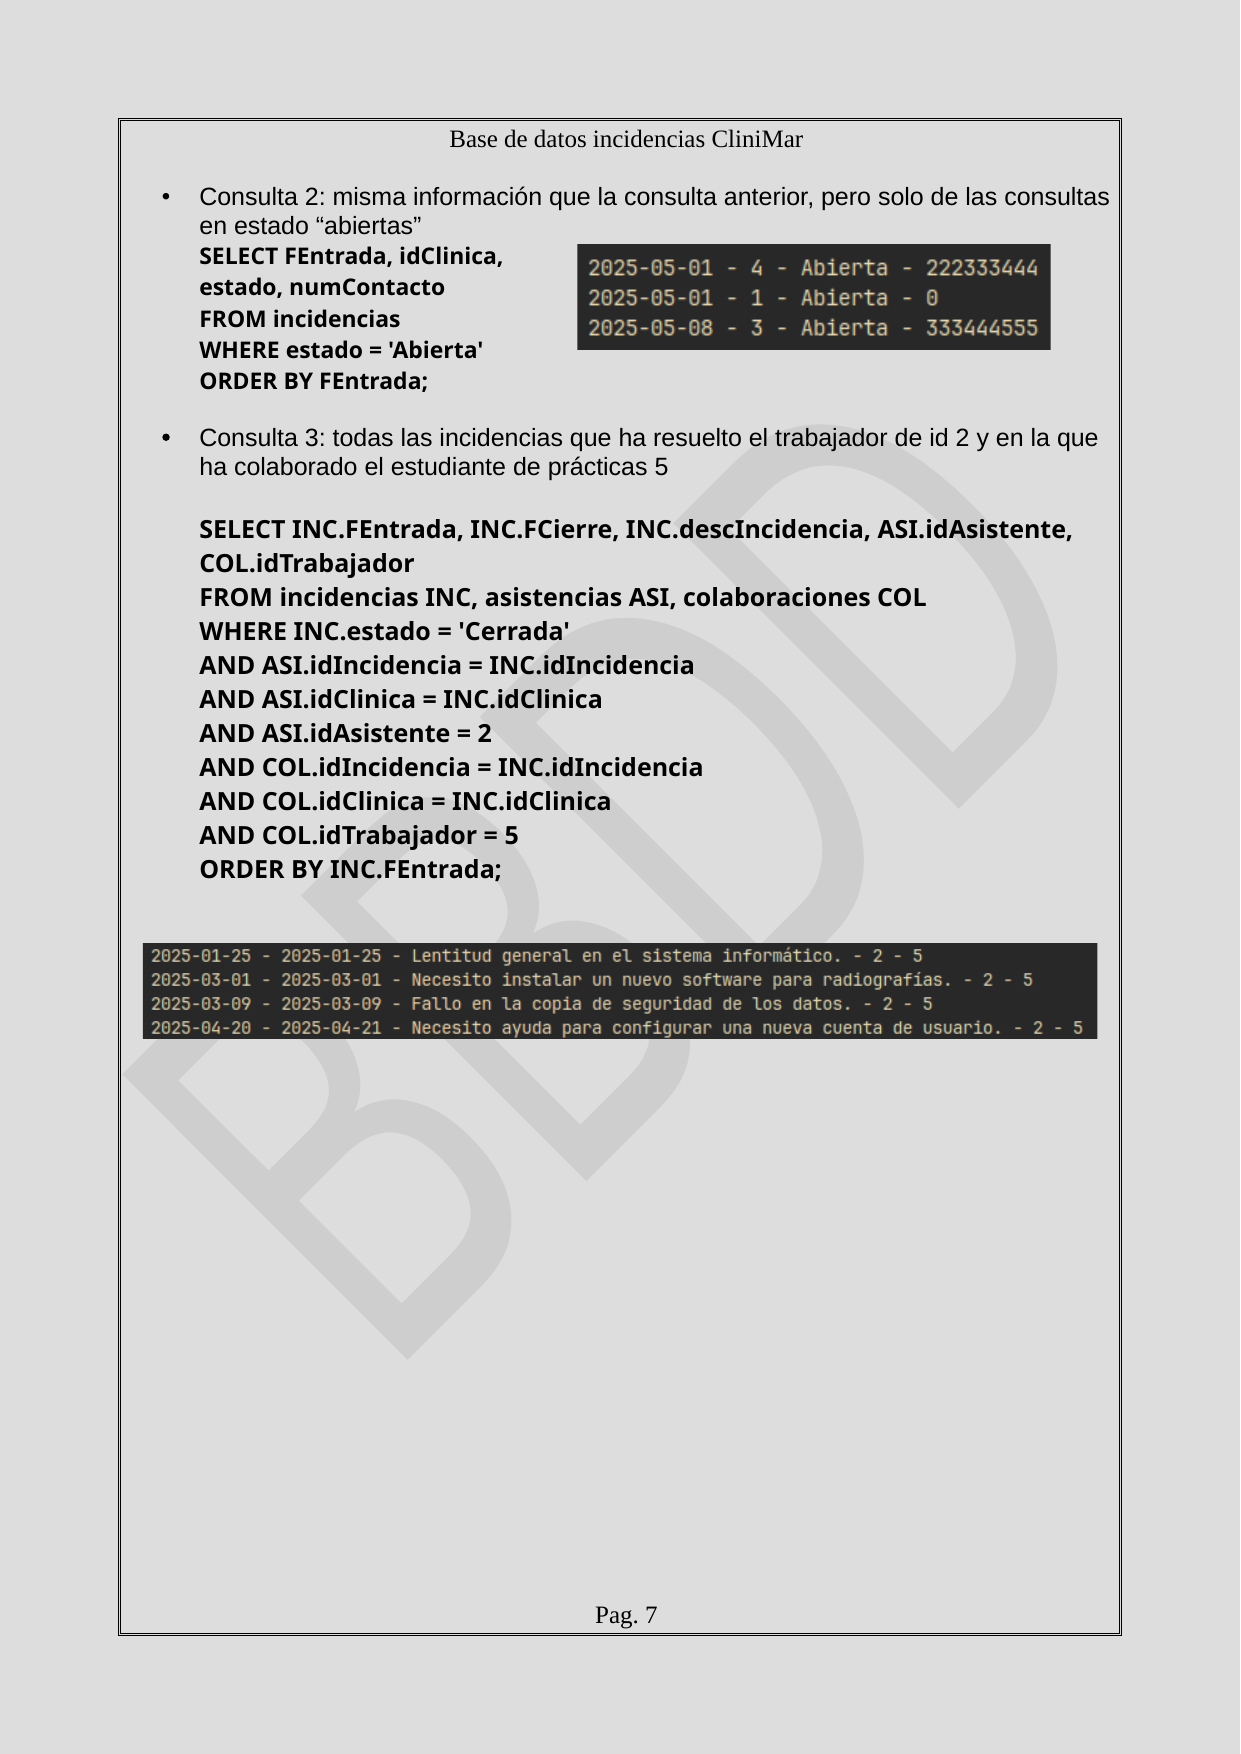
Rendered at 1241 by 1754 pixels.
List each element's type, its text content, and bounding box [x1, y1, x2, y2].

list Consulta 3: todas las incidencias que ha resuelto el trabajador de id 2 y en la que ha colaborado el estudiante de prácticas 5 SELECT INC.FEntrada, INC.FCierre, INC.descIncidencia, ASI.idAsistente, COL.idTrabajador FROM incidencias INC, asistencias ASI, colaboraciones COL WHERE INC.estado = 'Cerrada' AND ASI.idIncidencia = INC.idIncidencia AND ASI.idClinica = INC.idClinica AND ASI.idAsistente = 2 AND COL.idIncidencia = INC.idIncidencia AND COL.idClinica = INC.idClinica AND COL.idTrabajador = 5 ORDER BY INC.FEntrada; [162, 423, 1116, 886]
picture [142, 943, 1098, 1039]
list SELECT FEntrada, idClinica, estado, numContacto FROM incidencias WHERE estado = 'Abierta' ORDER BY FEntrada; [162, 240, 1116, 423]
list Consulta 2: misma información que la consulta anterior, pero solo de las consultas en estado “abiertas” [162, 182, 1116, 240]
picture [577, 244, 1051, 350]
